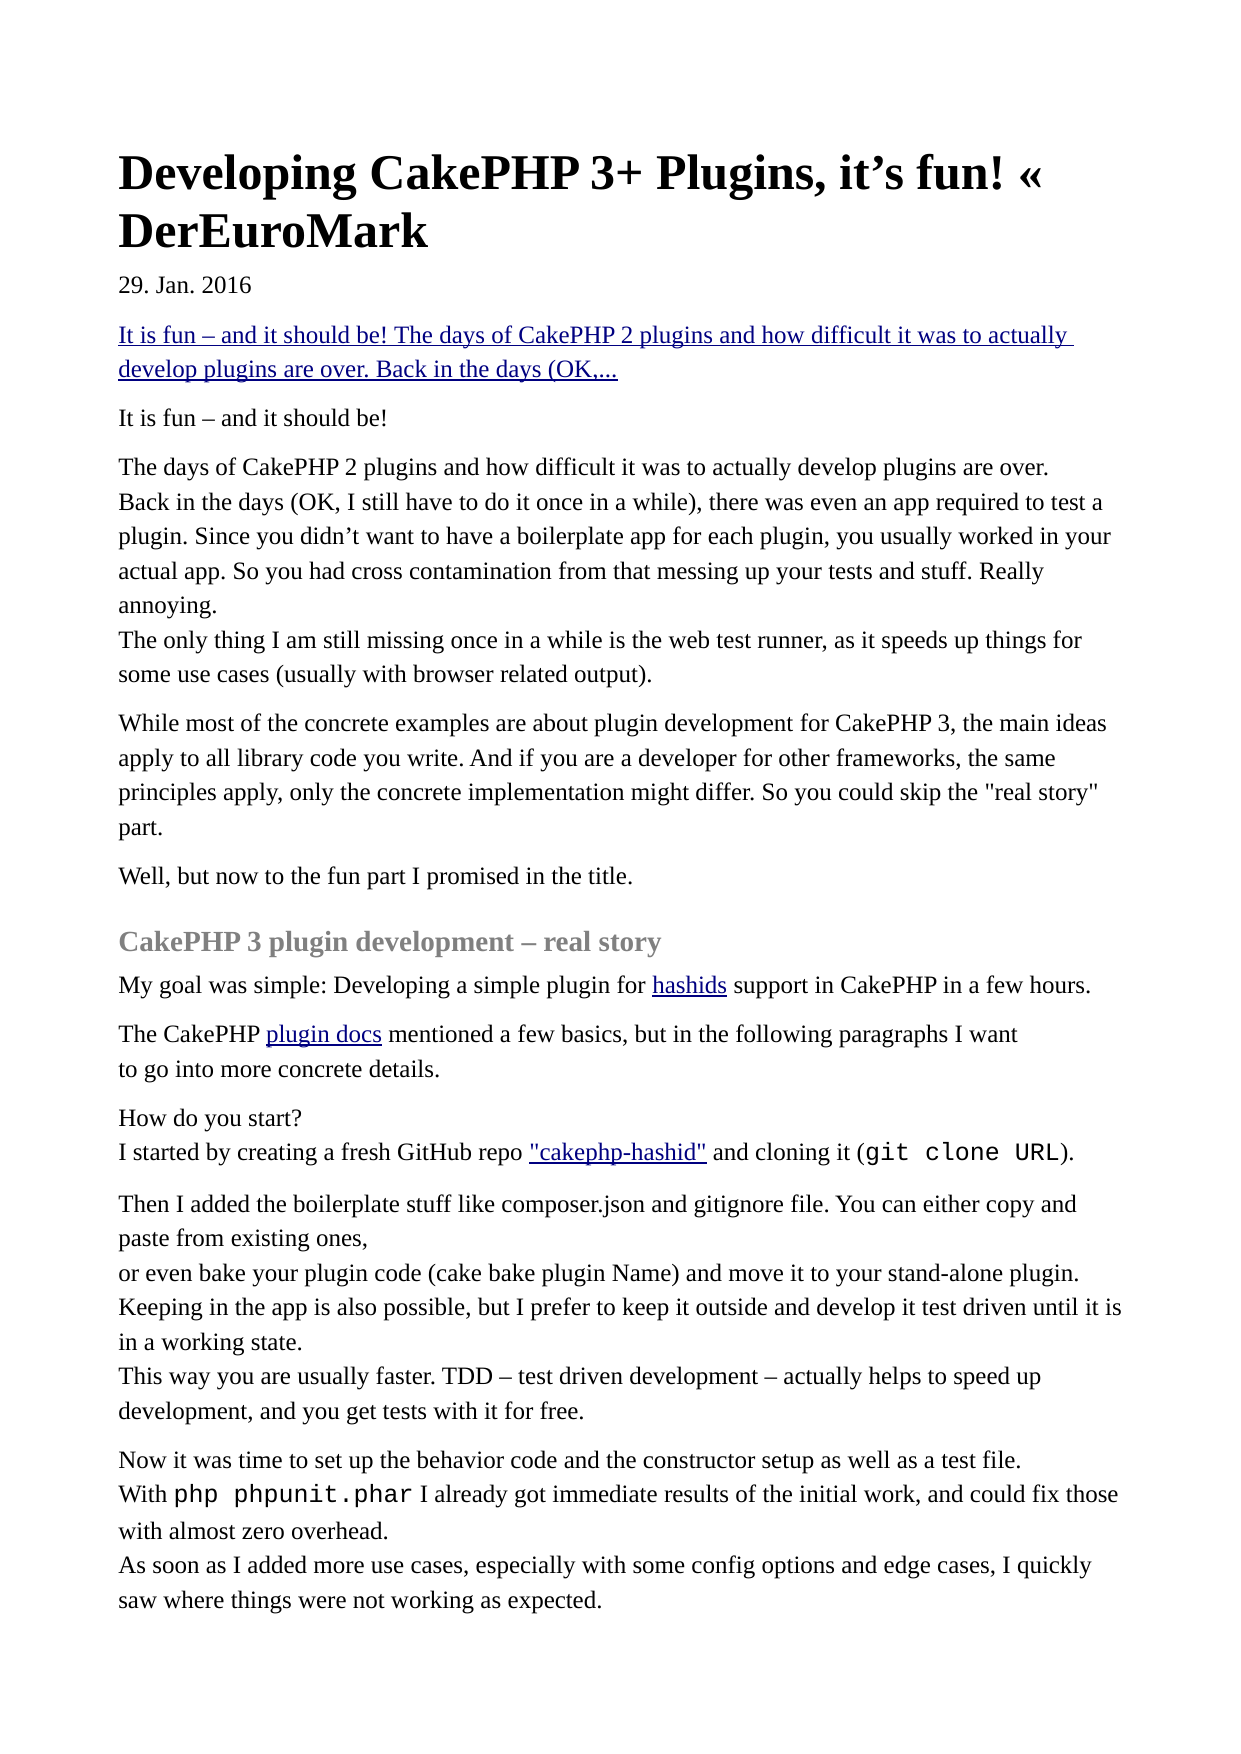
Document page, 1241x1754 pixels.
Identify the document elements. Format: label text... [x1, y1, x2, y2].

text The days of CakePHP 2 plugins and how difficult it was to actually develop plugins are over. Back in the days (OK, I still have to do it once in a while), there was even an app required to test a plugin. Since you didn’t want to have a boilerplate app for each plugin, you usually worked in your actual app. So you had cross contamination from that messing up your tests and stuff. Really annoying. The only thing I am still missing once in a while is the web test runner, as it speeds up things for some use cases (usually with browser related output). [118, 452, 1122, 688]
text The CakePHP plugin docs mentioned a few basics, but in the following paragraphs I want to go into more concrete details. [118, 1019, 1122, 1083]
text How do you start? I started by creating a fresh GitHub repo "cakephp-hashid" and cloning it (git clone URL). [118, 1103, 1122, 1168]
text Well, but now to the fun part I promised in the title. [118, 861, 1122, 889]
text It is fun – and it should be! The days of CakePHP 2 plugins and how difficult it was to actually develop plugins are over. Back in the days (OK,... [118, 320, 1122, 383]
subtitle CakePHP 3 plugin development – real story [118, 924, 1122, 958]
text My goal was simple: Developing a simple plugin for hashids support in CakePHP in a few hours. [118, 970, 1122, 999]
text It is fun – and it should be! [118, 403, 1122, 432]
text 29. Jan. 2016 [118, 271, 1122, 299]
subtitle Developing CakePHP 3+ Plugins, it’s fun! « DerEuroMark [118, 143, 1122, 258]
text Now it was time to set up the behavior code and the constructor setup as well as a test file. With php phpunit.phar I already got immediate results of the initial work, and could fix those with almost zero overhead. As soon as I added more use cases, especially with some config options and edge cases, I quickly saw where things were not working as expected. [118, 1445, 1122, 1614]
text While most of the concrete examples are about plugin development for CakePHP 3, the main ideas apply to all library code you write. And if you are a developer for other frameworks, the same principles apply, only the concrete implementation might differ. So you could skip the "real story" part. [118, 708, 1122, 840]
text Then I added the boilerplate stuff like composer.json and gitignore file. You can either copy and paste from existing ones, or even bake your plugin code (cake bake plugin Name) and move it to your stand-alone plugin. Keeping in the app is also possible, but I prefer to keep it outside and develop it test driven until it is in a working state. This way you are usually faster. TDD – test driven development – actually helps to speed up development, and you get tests with it for free. [118, 1189, 1122, 1425]
